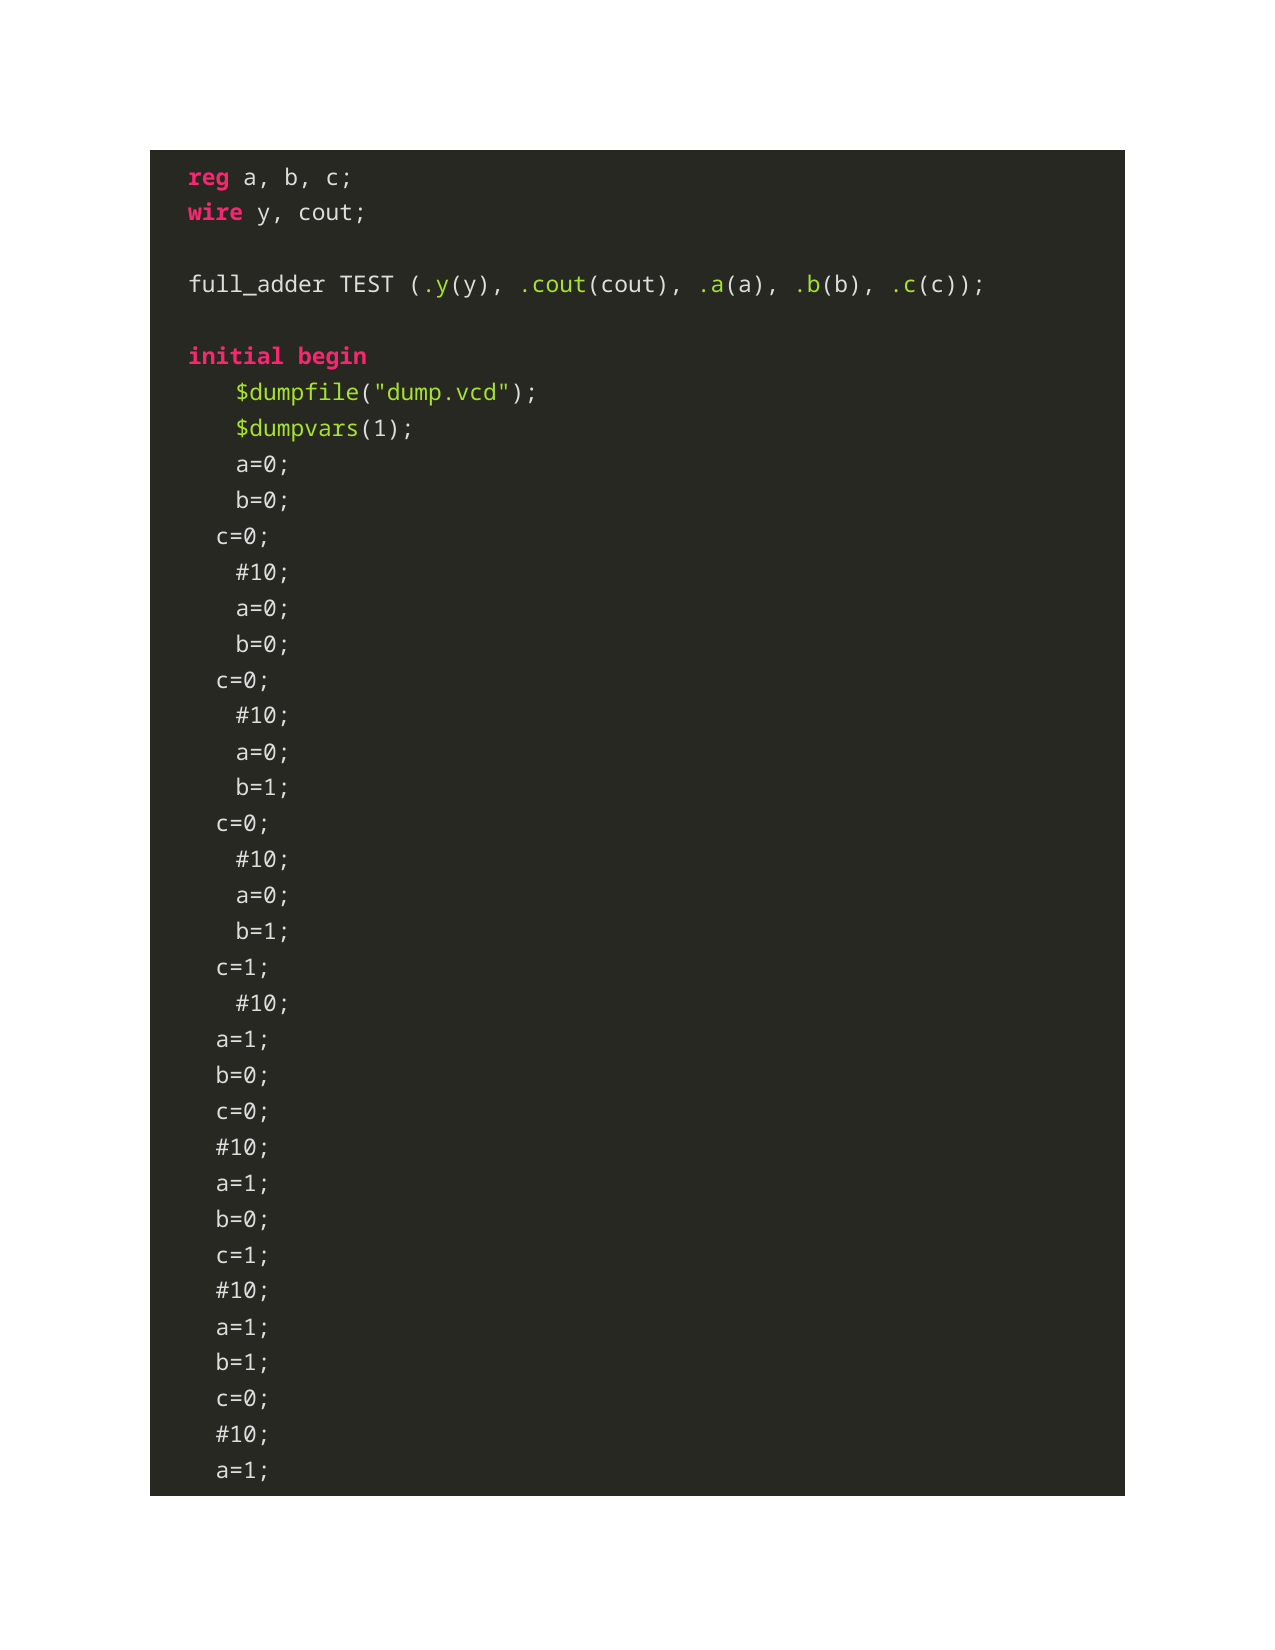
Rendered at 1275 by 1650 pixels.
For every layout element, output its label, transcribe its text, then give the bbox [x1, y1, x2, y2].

table_header reg a, b, c; wire y, cout; full_adder TEST (.y(y), .cout(cout), .a(a), .b(b), .c(c)); initial begin $dumpfile("dump.vcd"); $dumpvars(1); a=0; b=0; c=0; #10; a=0; b=0; c=0; #10; a=0; b=1; c=0; #10; a=0; b=1; c=1; #10; a=1; b=0; c=0; #10; a=1; b=0; c=1; #10; a=1; b=1; c=0; #10; a=1; [150, 150, 1125, 1496]
